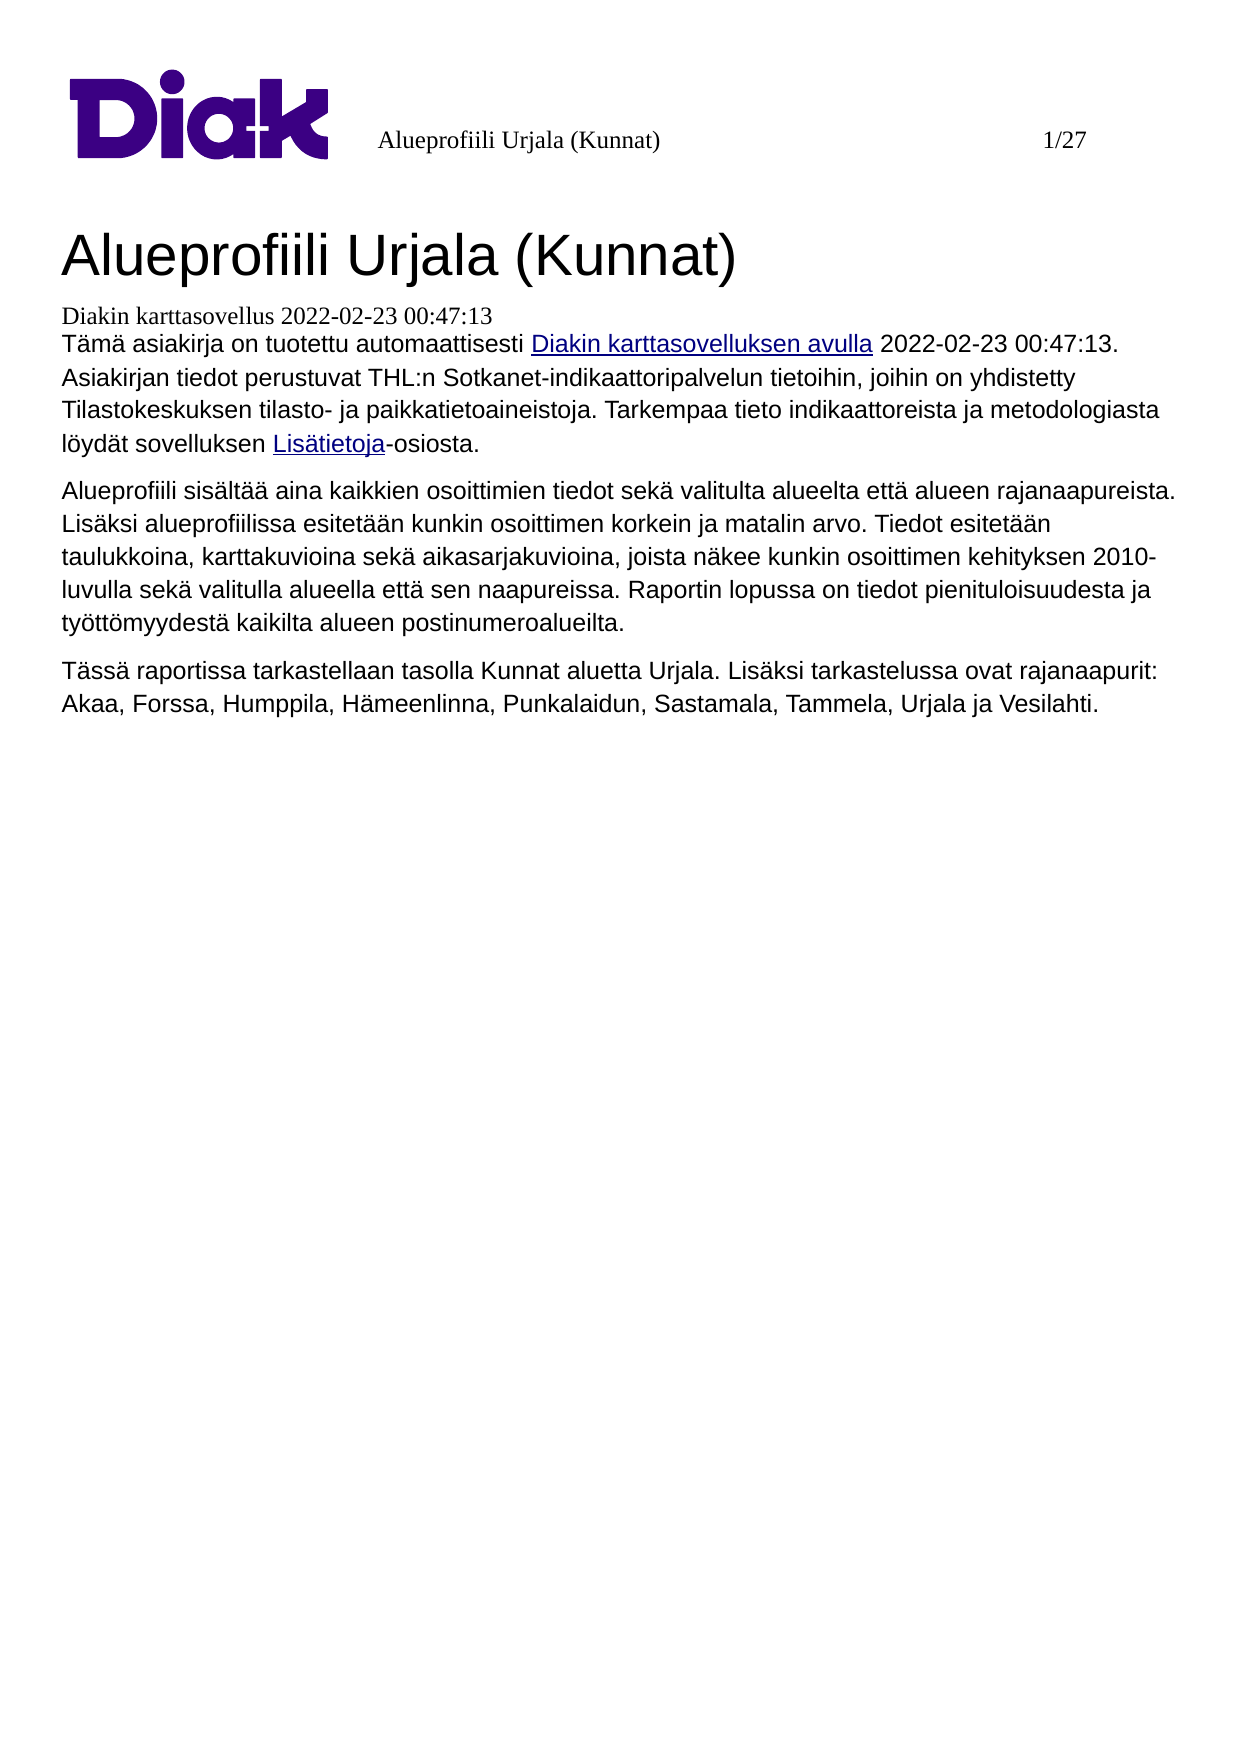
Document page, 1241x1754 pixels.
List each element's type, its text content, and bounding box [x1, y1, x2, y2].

text Tässä raportissa tarkastellaan tasolla Kunnat aluetta Urjala. Lisäksi tarkastelussa ovat rajanaapurit: Akaa, Forssa, Humppila, Hämeenlinna, Punkalaidun, Sastamala, Tammela, Urjala ja Vesilahti. [61, 656, 1179, 718]
text Tämä asiakirja on tuotettu automaattisesti Diakin karttasovelluksen avulla 2022-02-23 00:47:13. Asiakirjan tiedot perustuvat THL:n Sotkanet-indikaattoripalvelun tietoihin, joihin on yhdistetty Tilastokeskuksen tilasto- ja paikkatietoaineistoja. Tarkempaa tieto indikaattoreista ja metodologiasta löydät sovelluksen Lisätietoja-osiosta. [61, 329, 1179, 457]
text Alueprofiili sisältää aina kaikkien osoittimien tiedot sekä valitulta alueelta että alueen rajanaapureista. Lisäksi alueprofiilissa esitetään kunkin osoittimen korkein ja matalin arvo. Tiedot esitetään taulukkoina, karttakuvioina sekä aikasarjakuvioina, joista näkee kunkin osoittimen kehityksen 2010-luvulla sekä valitulla alueella että sen naapureissa. Raportin lopussa on tiedot pienituloisuudesta ja työttömyydestä kaikilta alueen postinumeroalueilta. [61, 476, 1179, 637]
text Diakin karttasovellus 2022-02-23 00:47:13 [61, 301, 1179, 329]
title Alueprofiili Urjala (Kunnat) [61, 221, 1179, 288]
